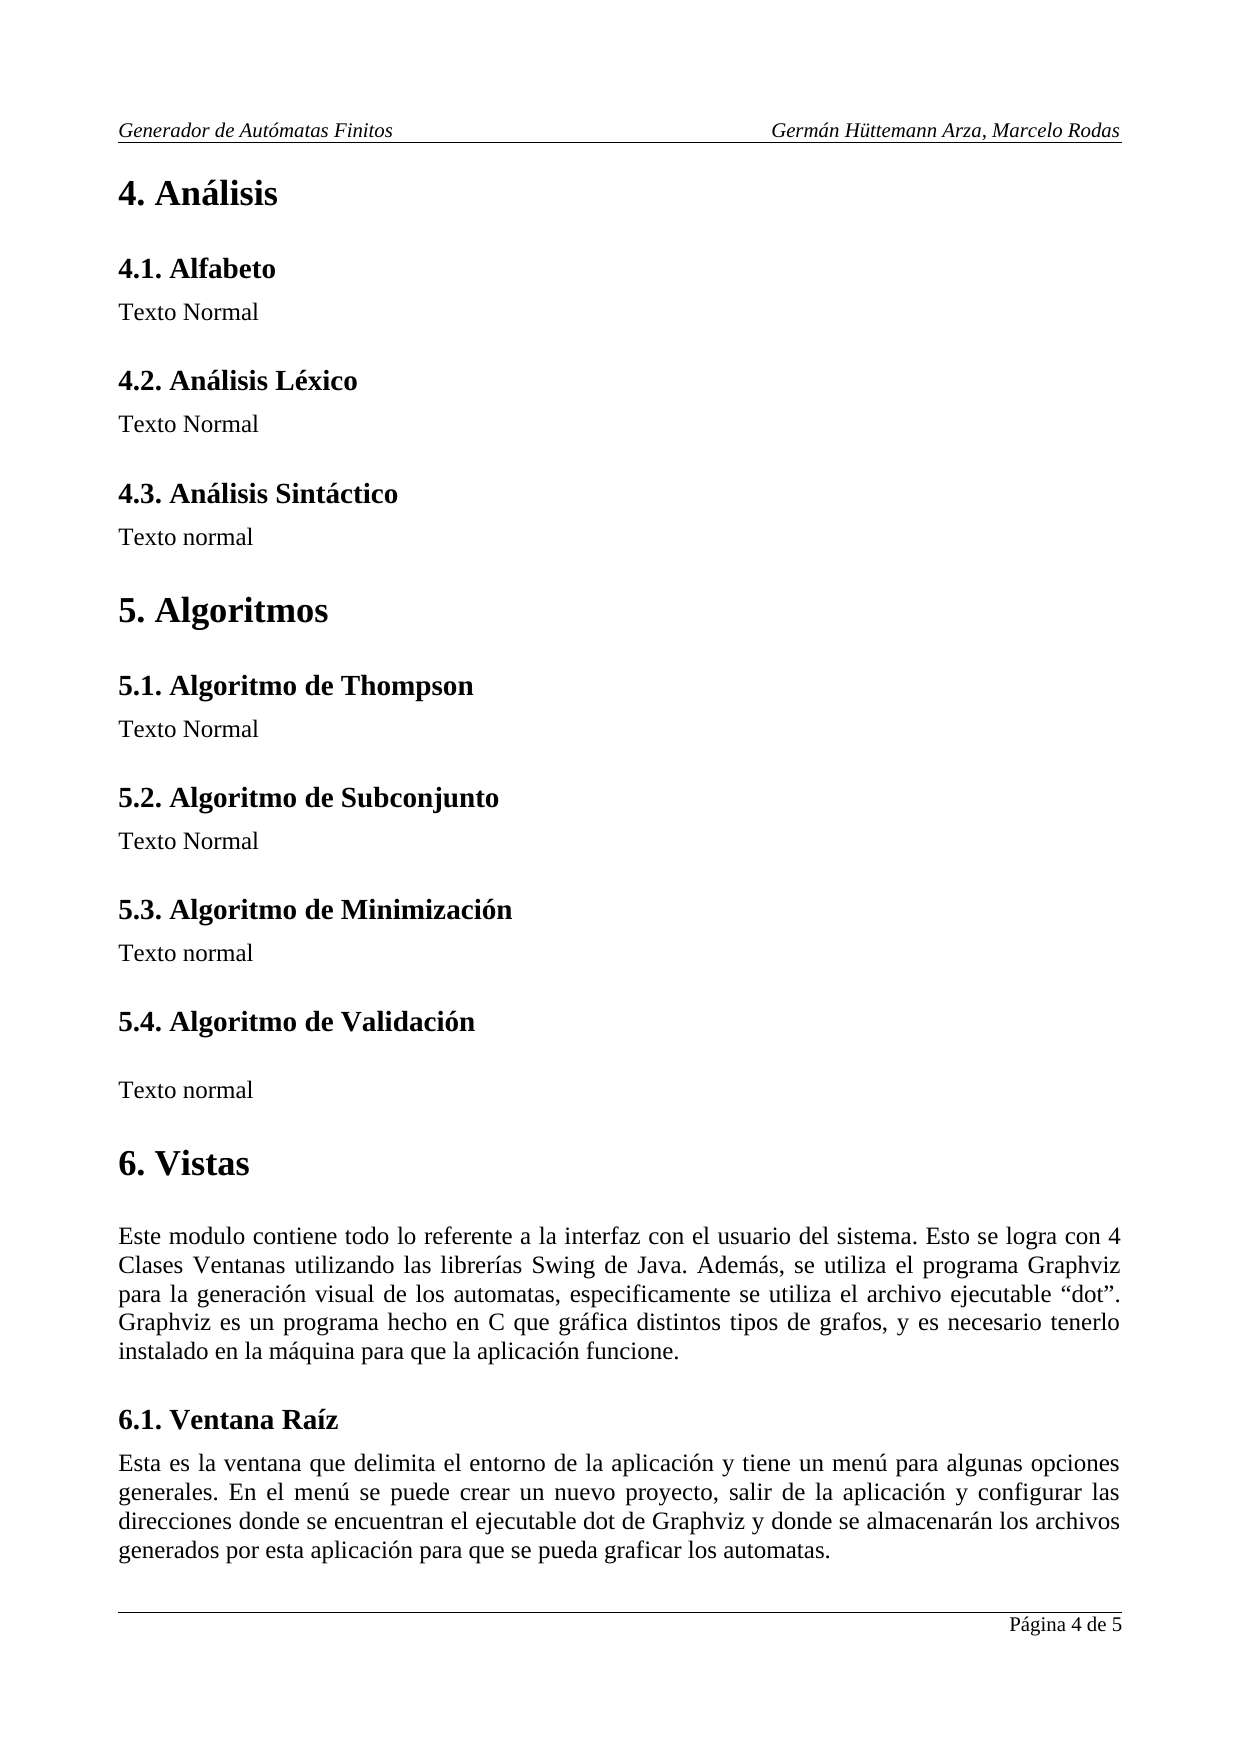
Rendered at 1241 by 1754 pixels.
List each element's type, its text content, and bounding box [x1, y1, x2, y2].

text Este modulo contiene todo lo referente a la interfaz con el usuario del sistema. Esto se logra con 4 Clases Ventanas utilizando las librerías Swing de Java. Además, se utiliza el programa Graphviz para la generación visual de los automatas, especificamente se utiliza el archivo ejecutable “dot”. Graphviz es un programa hecho en C que gráfica distintos tipos de grafos, y es necesario tenerlo instalado en la máquina para que la aplicación funcione. [118, 1221, 1122, 1365]
text Texto Normal [118, 297, 1122, 326]
text Texto Normal [118, 409, 1122, 438]
subtitle 5.3. Algoritmo de Minimización [118, 892, 1122, 926]
subtitle 4.1. Alfabeto [118, 251, 1122, 285]
text Esta es la ventana que delimita el entorno de la aplicación y tiene un menú para algunas opciones generales. En el menú se puede crear un nuevo proyecto, salir de la aplicación y configurar las direcciones donde se encuentran el ejecutable dot de Graphviz y donde se almacenarán los archivos generados por esta aplicación para que se pueda graficar los automatas. [118, 1448, 1122, 1563]
subtitle 5.1. Algoritmo de Thompson [118, 668, 1122, 701]
text Texto normal [118, 1076, 1122, 1104]
text Texto normal [118, 522, 1122, 551]
subtitle 5.4. Algoritmo de Validación [118, 1004, 1122, 1038]
subtitle 4. Análisis [118, 172, 1122, 214]
subtitle 6. Vistas [118, 1142, 1122, 1184]
text Texto Normal [118, 826, 1122, 855]
subtitle 4.3. Análisis Sintáctico [118, 476, 1122, 509]
text Texto normal [118, 938, 1122, 967]
subtitle 6.1. Ventana Raíz [118, 1402, 1122, 1436]
subtitle 5.2. Algoritmo de Subconjunto [118, 780, 1122, 813]
subtitle 5. Algoritmos [118, 588, 1122, 630]
text Texto Normal [118, 714, 1122, 742]
subtitle 4.2. Análisis Léxico [118, 363, 1122, 397]
